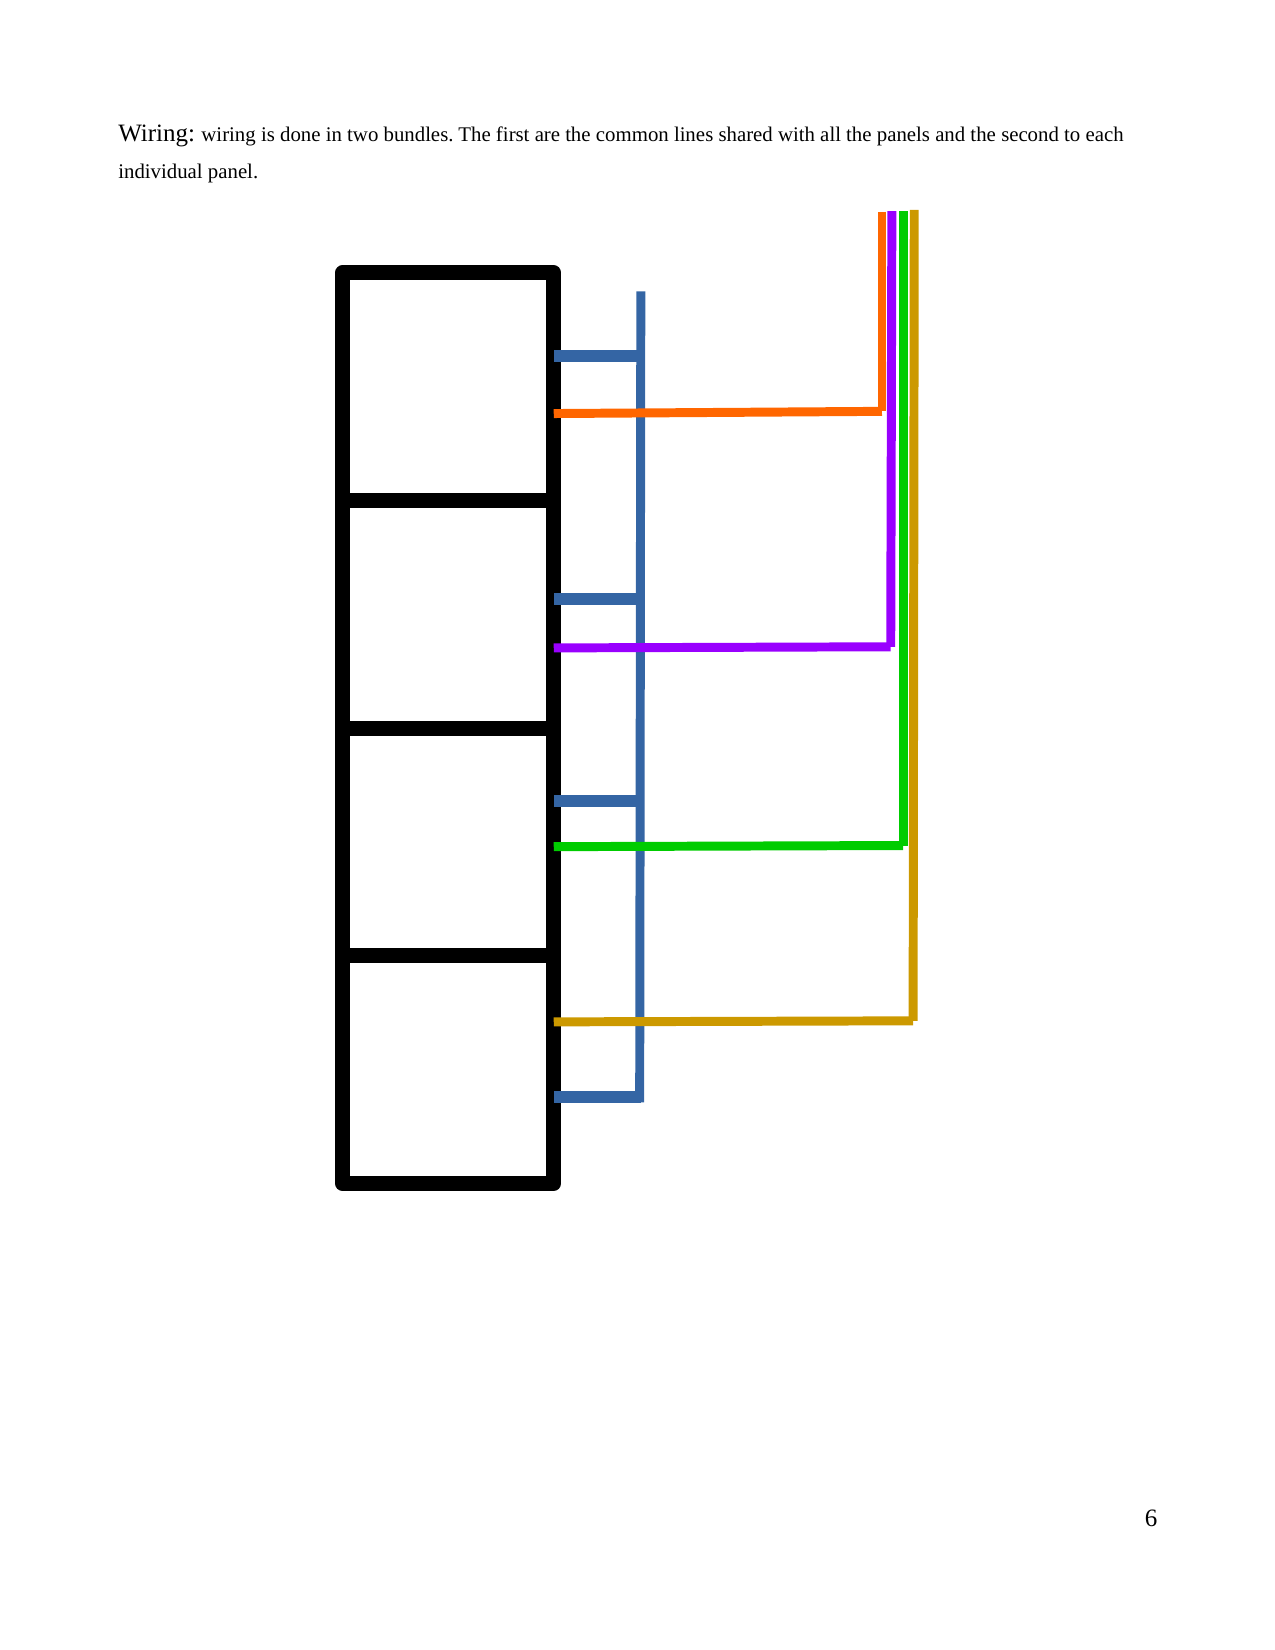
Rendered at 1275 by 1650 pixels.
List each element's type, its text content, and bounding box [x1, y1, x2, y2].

text Wiring: wiring is done in two bundles. The first are the common lines shared with all the panels and the second to each individual panel. [118, 118, 1157, 183]
